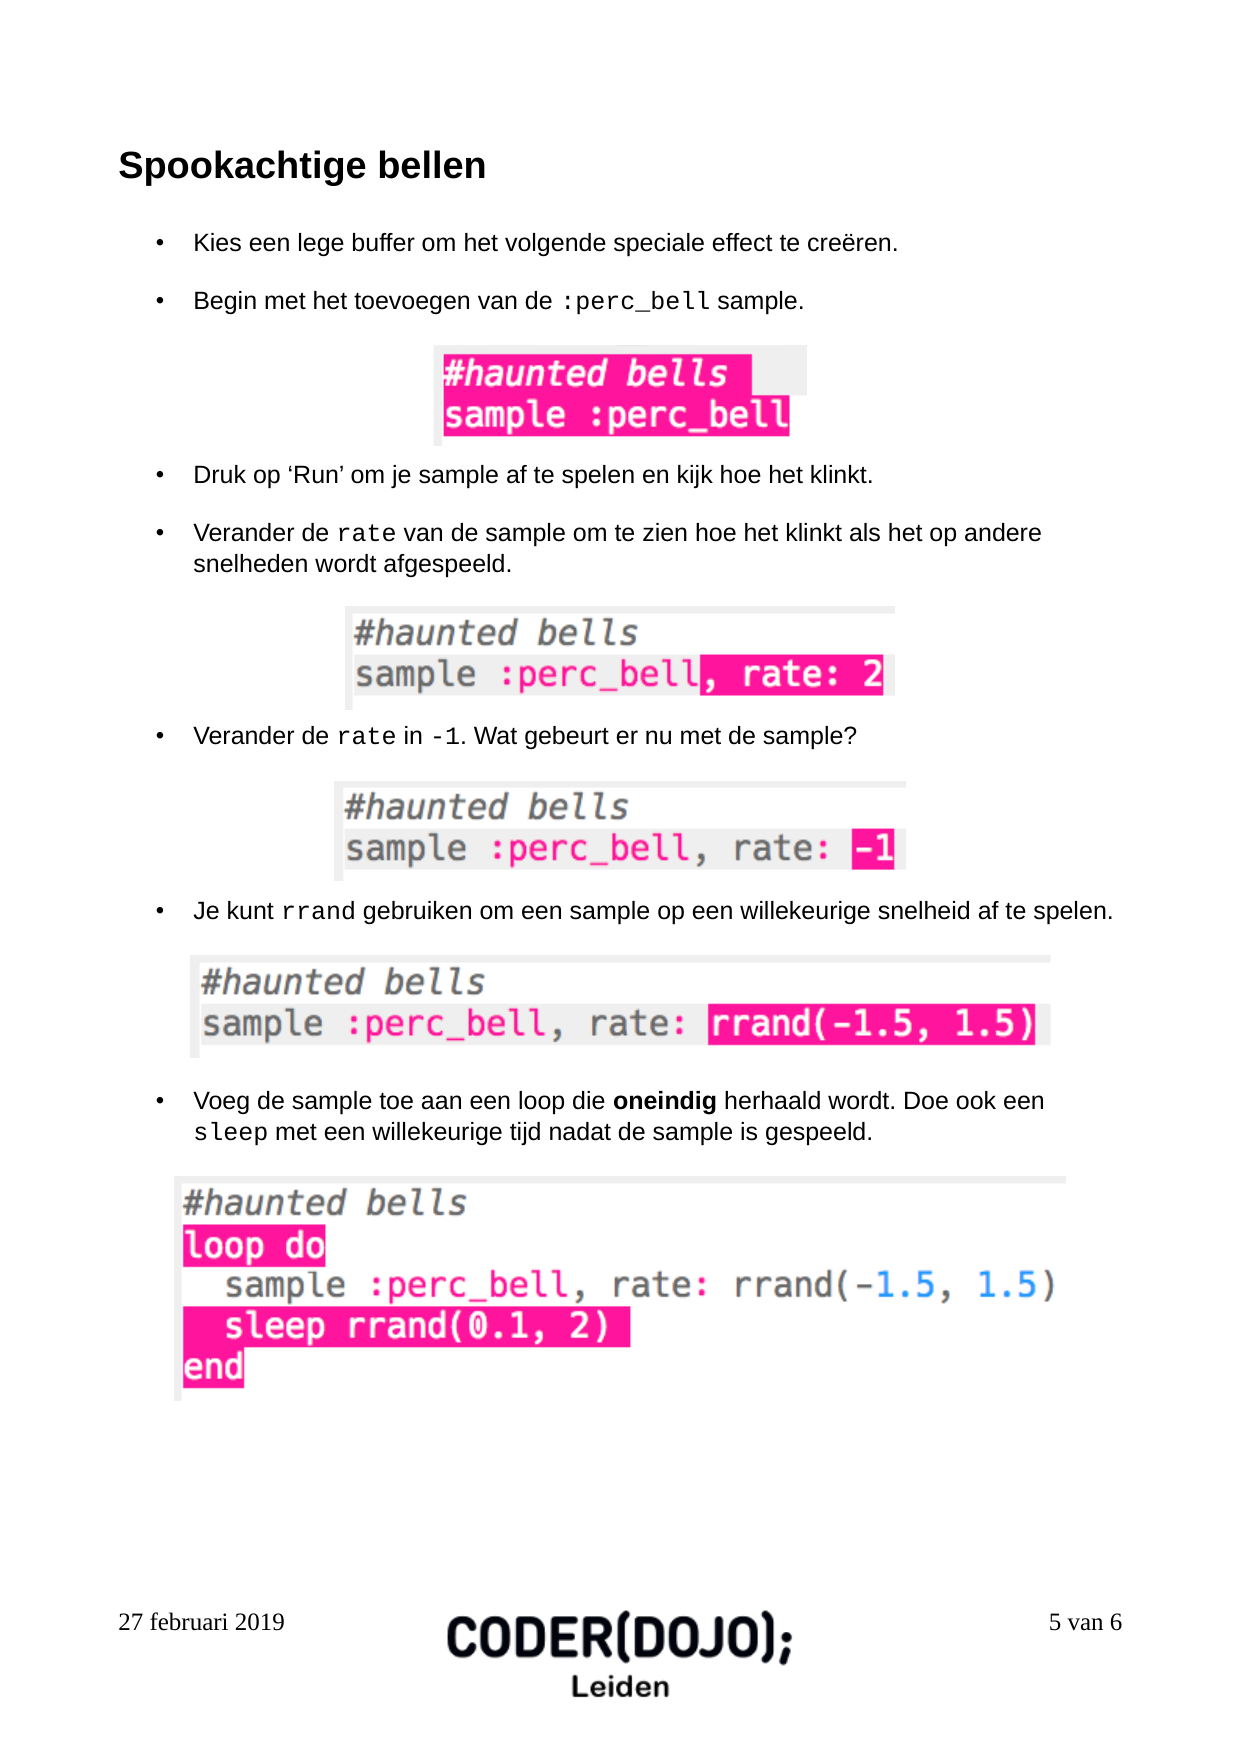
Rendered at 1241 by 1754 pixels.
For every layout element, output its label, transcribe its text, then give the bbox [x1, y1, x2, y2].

picture [174, 1176, 1067, 1401]
subtitle Spookachtige bellen [118, 143, 1122, 187]
list Verander de rate in -1. Wat gebeurt er nu met de sample? [156, 721, 1122, 752]
picture [189, 955, 1051, 1058]
list Je kunt rrand gebruiken om een sample op een willekeurige snelheid af te spelen. [156, 896, 1122, 927]
picture [445, 1608, 795, 1700]
list Kies een lege buffer om het volgende speciale effect te creëren. [156, 228, 1122, 257]
picture [334, 781, 907, 881]
picture [345, 606, 895, 710]
list Druk op ‘Run’ om je sample af te spelen en kijk hoe het klinkt. [156, 460, 1122, 489]
list Voeg de sample toe aan een loop die oneindig herhaald wordt. Doe ook een sleep met een willekeurige tijd nadat de sample is gespeeld. [156, 1086, 1122, 1148]
list Verander de rate van de sample om te zien hoe het klinkt als het op andere snelheden wordt afgespeeld. [156, 518, 1122, 578]
list Begin met het toevoegen van de :perc_bell sample. [156, 286, 1122, 317]
picture [433, 345, 807, 446]
